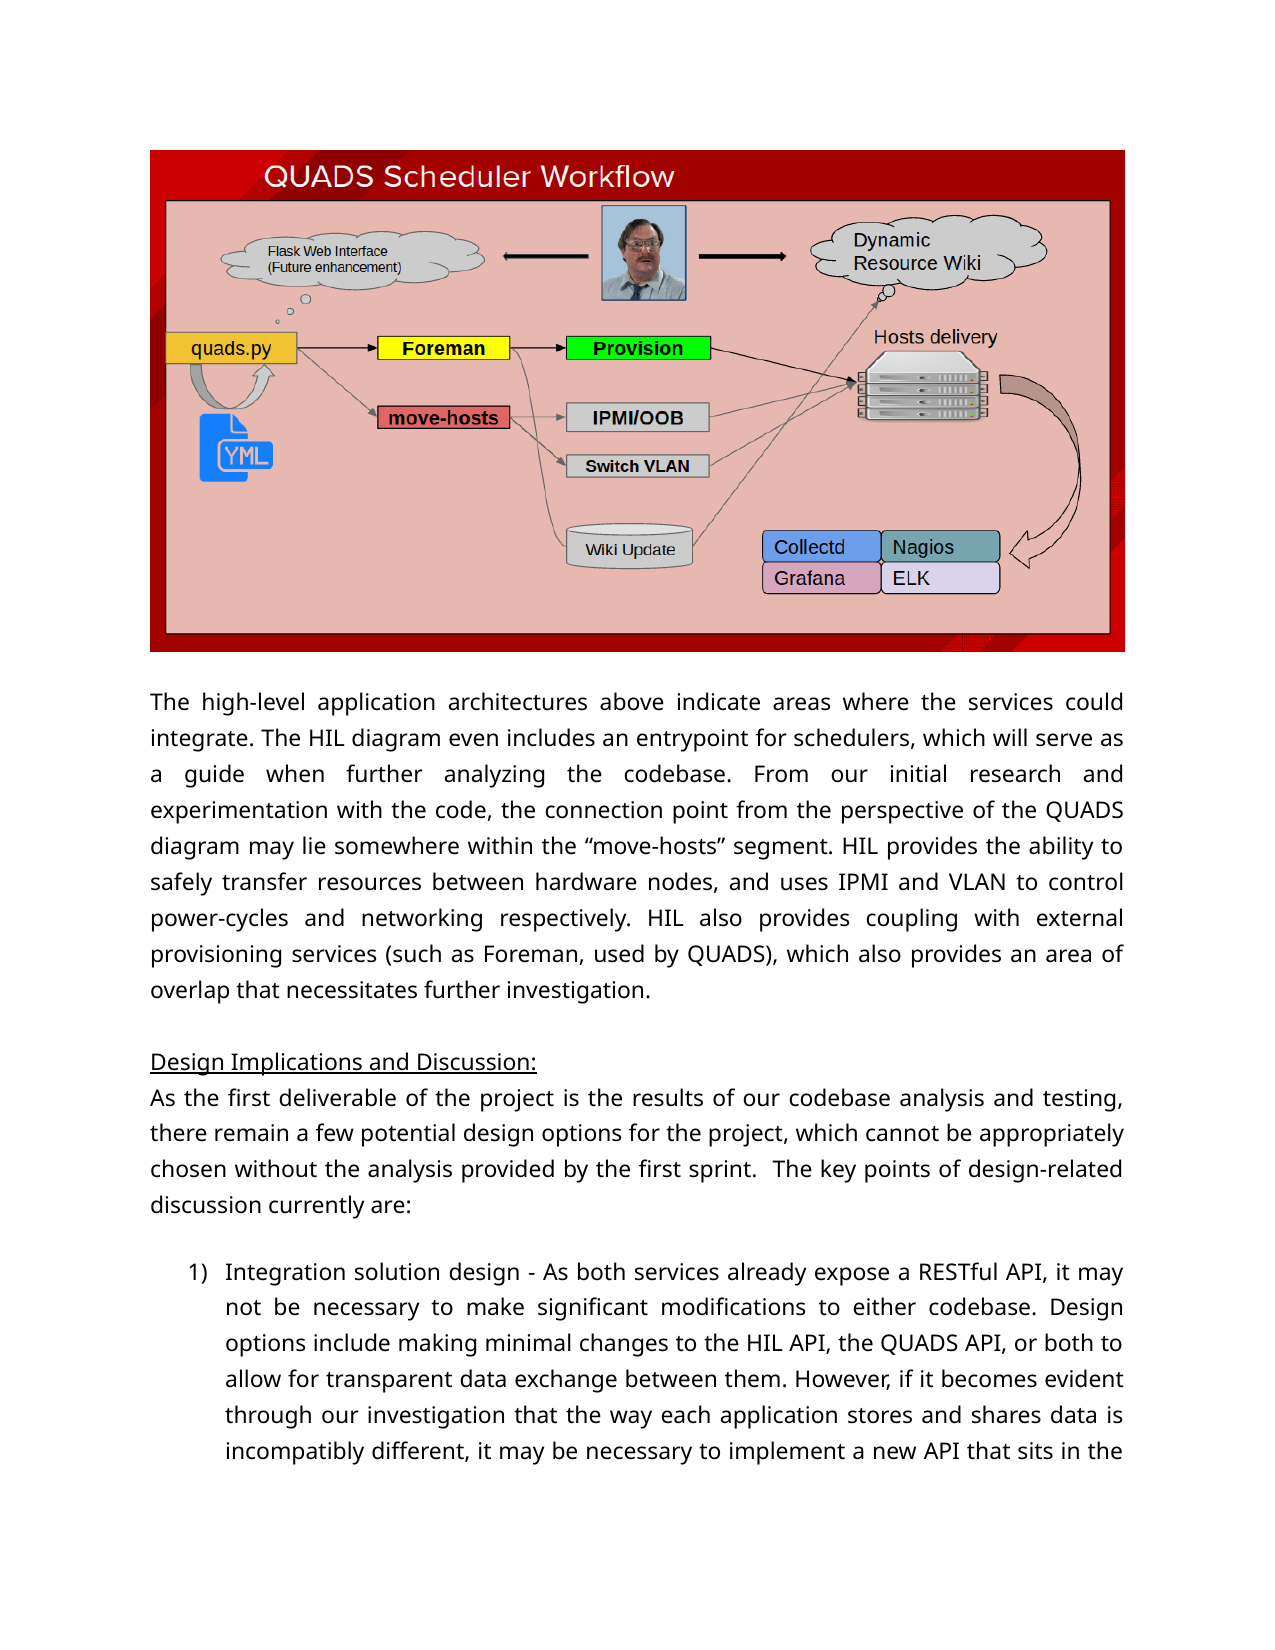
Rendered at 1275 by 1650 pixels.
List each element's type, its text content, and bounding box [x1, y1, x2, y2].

text The high-level application architectures above indicate areas where the services could integrate. The HIL diagram even includes an entrypoint for schedulers, which will serve as a guide when further analyzing the codebase. From our initial research and experimentation with the code, the connection point from the perspective of the QUADS diagram may lie somewhere within the “move-hosts” segment. HIL provides the ability to safely transfer resources between hardware nodes, and uses IPMI and VLAN to control power-cycles and networking respectively. HIL also provides coupling with external provisioning services (such as Foreman, used by QUADS), which also provides an area of overlap that necessitates further investigation. [150, 686, 1125, 1005]
picture [150, 150, 1125, 652]
list Integration solution design - As both services already expose a RESTful API, it may not be necessary to make significant modifications to either codebase. Design options include making minimal changes to the HIL API, the QUADS API, or both to allow for transparent data exchange between them. However, if it becomes evident through our investigation that the way each application stores and shares data is incompatibly different, it may be necessary to implement a new API that sits in the [187, 1255, 1125, 1466]
text As the first deliverable of the project is the results of our codebase analysis and testing, there remain a few potential design options for the project, which cannot be appropriately chosen without the analysis provided by the first sprint. The key points of design-related discussion currently are: [150, 1081, 1125, 1221]
text Design Implications and Discussion: [150, 1046, 1125, 1077]
